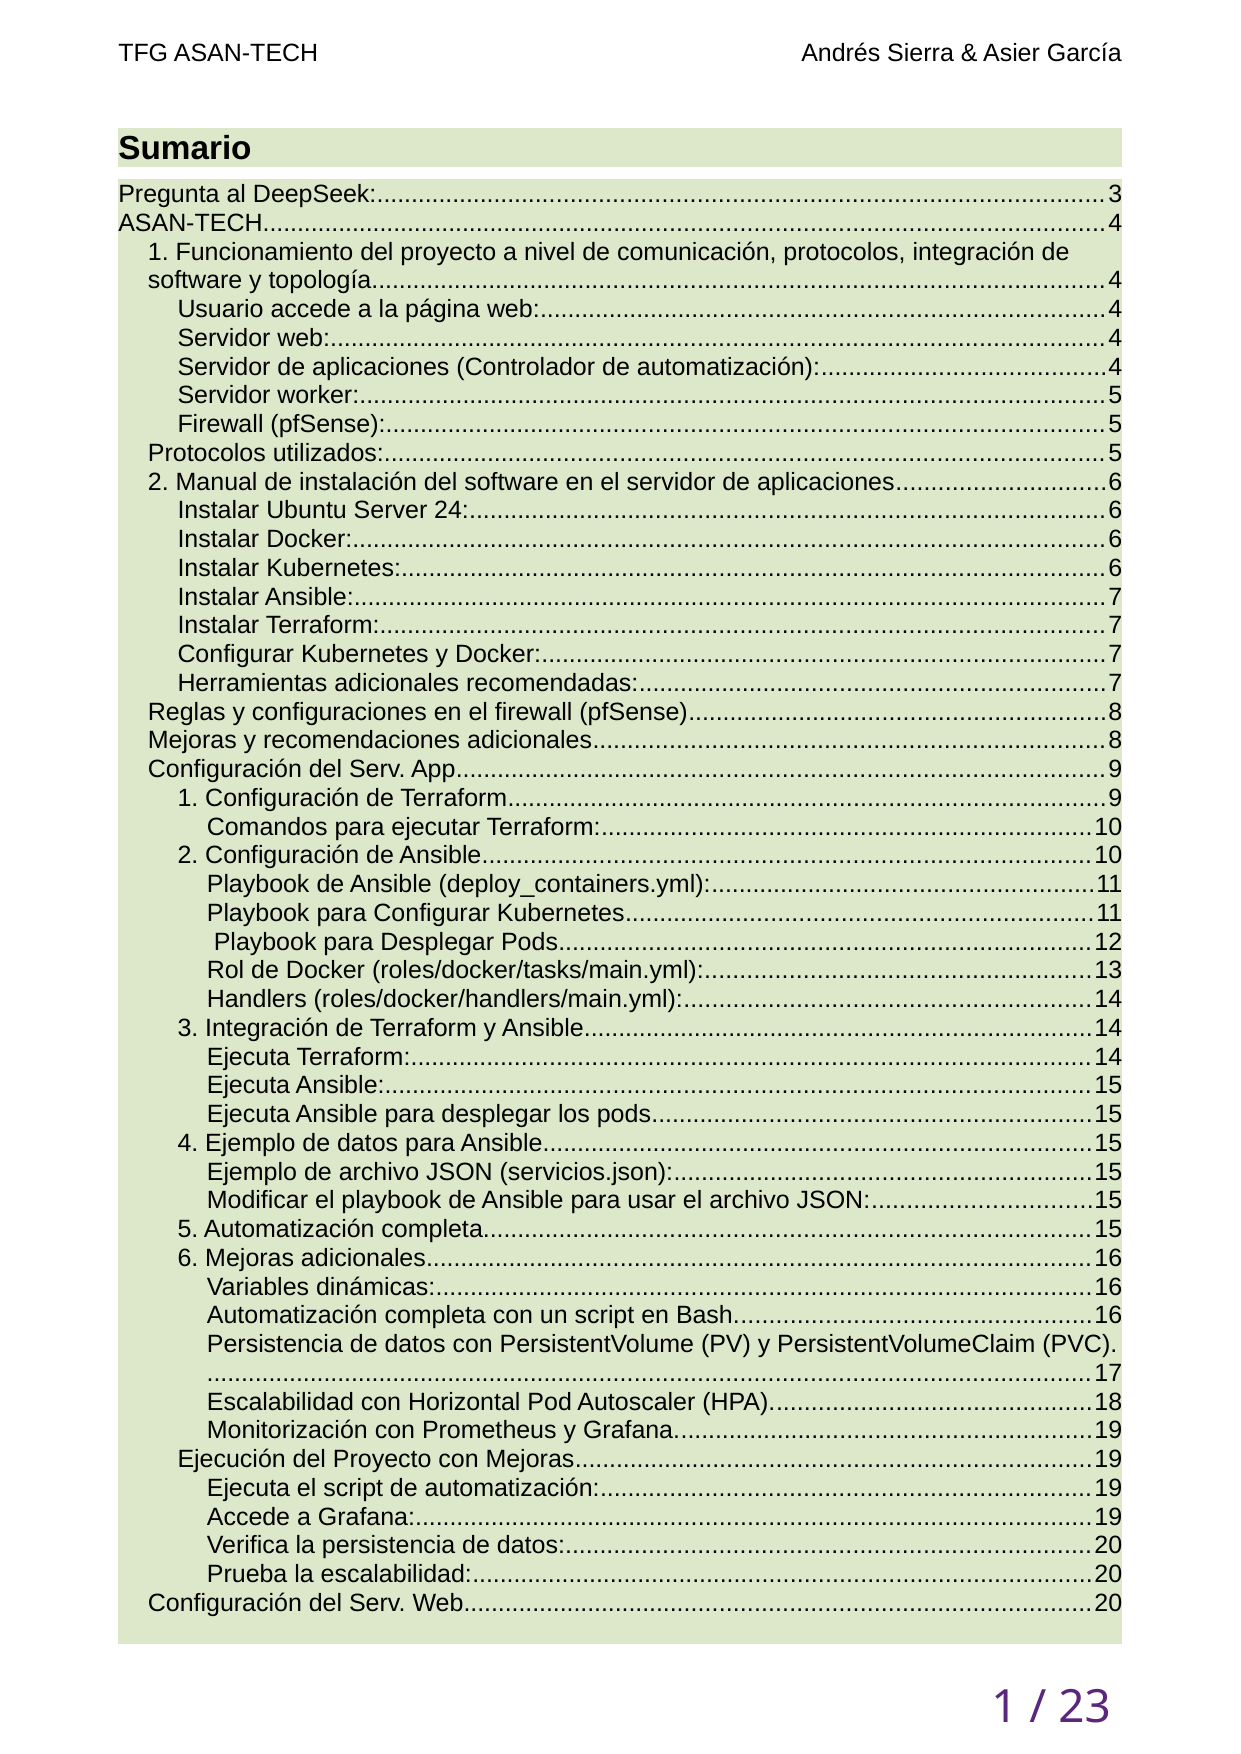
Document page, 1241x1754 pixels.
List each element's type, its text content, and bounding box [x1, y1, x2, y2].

text Instalar Terraform: 7 [177, 611, 1122, 639]
text Playbook para Configurar Kubernetes 11 [207, 898, 1122, 927]
subtitle Sumario [118, 128, 1122, 167]
text Configurar Kubernetes y Docker: 7 [177, 639, 1122, 668]
text Reglas y configuraciones en el firewall (pfSense) 8 [148, 697, 1122, 726]
text Ejecuta Ansible para desplegar los pods 15 [207, 1099, 1122, 1128]
text Playbook de Ansible (deploy_containers.yml): 11 [207, 869, 1122, 898]
text Escalabilidad con Horizontal Pod Autoscaler (HPA). 18 [207, 1387, 1122, 1416]
text Ejecuta Terraform: 14 [207, 1042, 1122, 1071]
text 2. Configuración de Ansible 10 [177, 841, 1122, 869]
text Ejecuta Ansible: 15 [207, 1071, 1122, 1099]
text Instalar Ubuntu Server 24: 6 [177, 496, 1122, 524]
text 1. Funcionamiento del proyecto a nivel de comunicación, protocolos, integración de software y topología 4 [148, 237, 1122, 294]
text Monitorización con Prometheus y Grafana. 19 [207, 1416, 1122, 1444]
text Instalar Ansible: 7 [177, 582, 1122, 611]
text Pregunta al DeepSeek: 3 [118, 179, 1122, 208]
text 3. Integración de Terraform y Ansible 14 [177, 1013, 1122, 1042]
text Configuración del Serv. App 9 [148, 754, 1122, 783]
text ASAN-TECH 4 [118, 208, 1122, 237]
text 1. Configuración de Terraform 9 [177, 783, 1122, 812]
text 2. Manual de instalación del software en el servidor de aplicaciones 6 [148, 467, 1122, 496]
text Ejecuta el script de automatización: 19 [207, 1473, 1122, 1502]
text Servidor web: 4 [177, 323, 1122, 352]
text Accede a Grafana: 19 [207, 1502, 1122, 1531]
text Servidor de aplicaciones (Controlador de automatización): 4 [177, 352, 1122, 381]
text 4. Ejemplo de datos para Ansible 15 [177, 1128, 1122, 1157]
text Instalar Docker: 6 [177, 524, 1122, 553]
text Rol de Docker (roles/docker/tasks/main.yml): 13 [207, 956, 1122, 984]
text Verifica la persistencia de datos: 20 [207, 1531, 1122, 1559]
text 5. Automatización completa 15 [177, 1214, 1122, 1243]
text Automatización completa con un script en Bash. 16 [207, 1301, 1122, 1329]
text Mejoras y recomendaciones adicionales 8 [148, 726, 1122, 754]
text Prueba la escalabilidad: 20 [207, 1559, 1122, 1588]
text Variables dinámicas: 16 [207, 1272, 1122, 1301]
text Servidor worker: 5 [177, 381, 1122, 409]
text Usuario accede a la página web: 4 [177, 294, 1122, 323]
text Firewall (pfSense): 5 [177, 409, 1122, 438]
text Ejemplo de archivo JSON (servicios.json): 15 [207, 1157, 1122, 1186]
text Handlers (roles/docker/handlers/main.yml): 14 [207, 984, 1122, 1013]
text Playbook para Desplegar Pods 12 [207, 927, 1122, 956]
text Instalar Kubernetes: 6 [177, 553, 1122, 582]
text 6. Mejoras adicionales 16 [177, 1243, 1122, 1272]
text Ejecución del Proyecto con Mejoras 19 [177, 1444, 1122, 1473]
text Persistencia de datos con PersistentVolume (PV) y PersistentVolumeClaim (PVC). 17 [207, 1329, 1122, 1387]
text Comandos para ejecutar Terraform: 10 [207, 812, 1122, 841]
text Configuración del Serv. Web 20 [148, 1588, 1122, 1617]
text Herramientas adicionales recomendadas: 7 [177, 668, 1122, 697]
text Modificar el playbook de Ansible para usar el archivo JSON: 15 [207, 1186, 1122, 1214]
text Protocolos utilizados: 5 [148, 438, 1122, 467]
